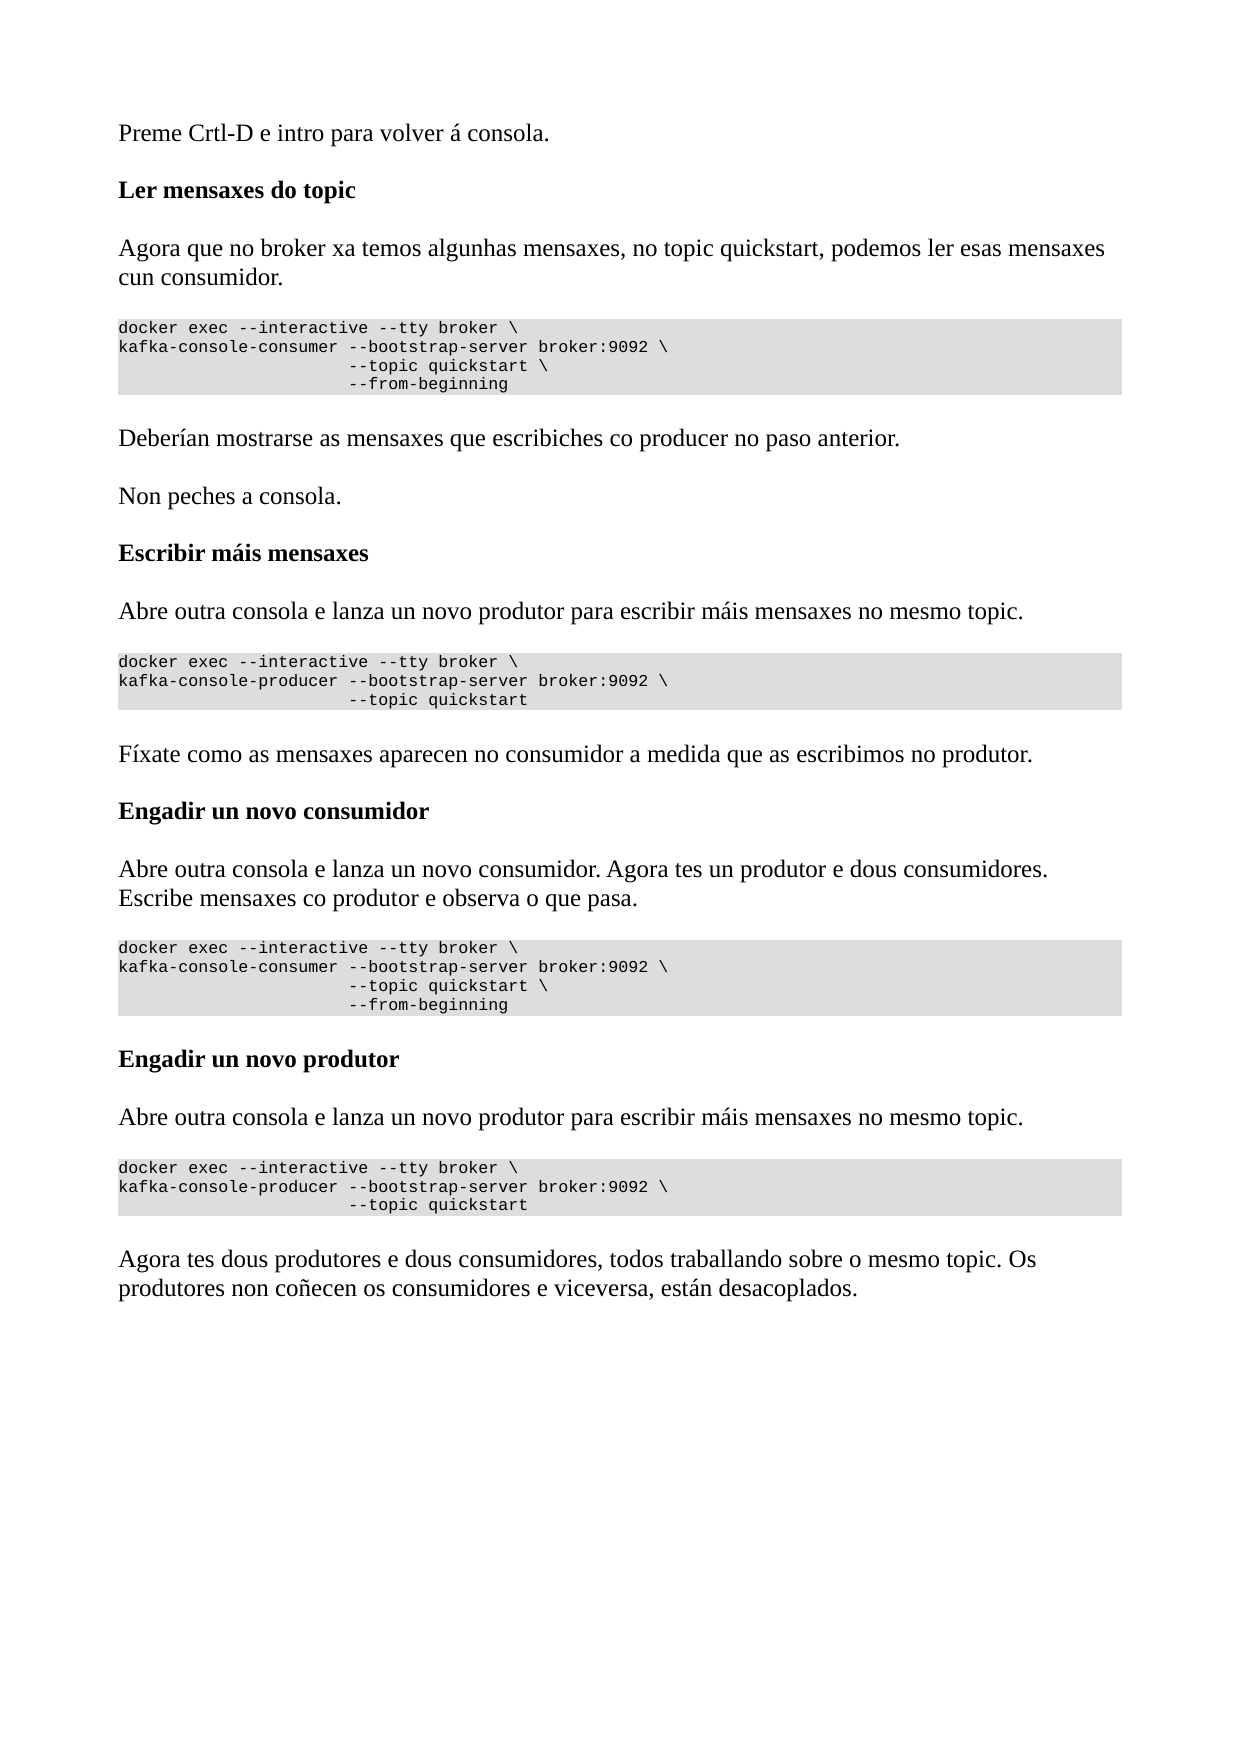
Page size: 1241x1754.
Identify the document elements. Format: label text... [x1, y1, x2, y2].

text docker exec --interactive --tty broker \ [118, 319, 1122, 338]
text Escribir máis mensaxes [118, 538, 1122, 567]
text docker exec --interactive --tty broker \ [118, 1159, 1122, 1178]
text --topic quickstart \ [118, 978, 1122, 997]
text Abre outra consola e lanza un novo produtor para escribir máis mensaxes no mesmo topic. [118, 596, 1122, 625]
text docker exec --interactive --tty broker \ [118, 653, 1122, 672]
text Preme Crtl-D e intro para volver á consola. [118, 118, 1122, 147]
text Fíxate como as mensaxes aparecen no consumidor a medida que as escribimos no produtor. [118, 739, 1122, 768]
text --from-beginning [118, 376, 1122, 395]
text Engadir un novo produtor [118, 1044, 1122, 1073]
text docker exec --interactive --tty broker \ [118, 940, 1122, 959]
text Engadir un novo consumidor [118, 796, 1122, 825]
text --topic quickstart \ [118, 357, 1122, 376]
text --topic quickstart [118, 1197, 1122, 1216]
text Abre outra consola e lanza un novo produtor para escribir máis mensaxes no mesmo topic. [118, 1102, 1122, 1131]
text Agora que no broker xa temos algunhas mensaxes, no topic quickstart, podemos ler esas mensaxes cun consumidor. [118, 233, 1122, 291]
text Agora tes dous produtores e dous consumidores, todos traballando sobre o mesmo topic. Os produtores non coñecen os consumidores e viceversa, están desacoplados. [118, 1244, 1122, 1302]
text Deberían mostrarse as mensaxes que escribiches co producer no paso anterior. [118, 423, 1122, 452]
text kafka-console-consumer --bootstrap-server broker:9092 \ [118, 338, 1122, 357]
text kafka-console-consumer --bootstrap-server broker:9092 \ [118, 959, 1122, 978]
text Ler mensaxes do topic [118, 176, 1122, 204]
text --from-beginning [118, 997, 1122, 1016]
text kafka-console-producer --bootstrap-server broker:9092 \ [118, 1178, 1122, 1197]
text kafka-console-producer --bootstrap-server broker:9092 \ [118, 672, 1122, 691]
text Non peches a consola. [118, 481, 1122, 510]
text --topic quickstart [118, 691, 1122, 710]
text Abre outra consola e lanza un novo consumidor. Agora tes un produtor e dous consumidores. Escribe mensaxes co produtor e observa o que pasa. [118, 854, 1122, 911]
